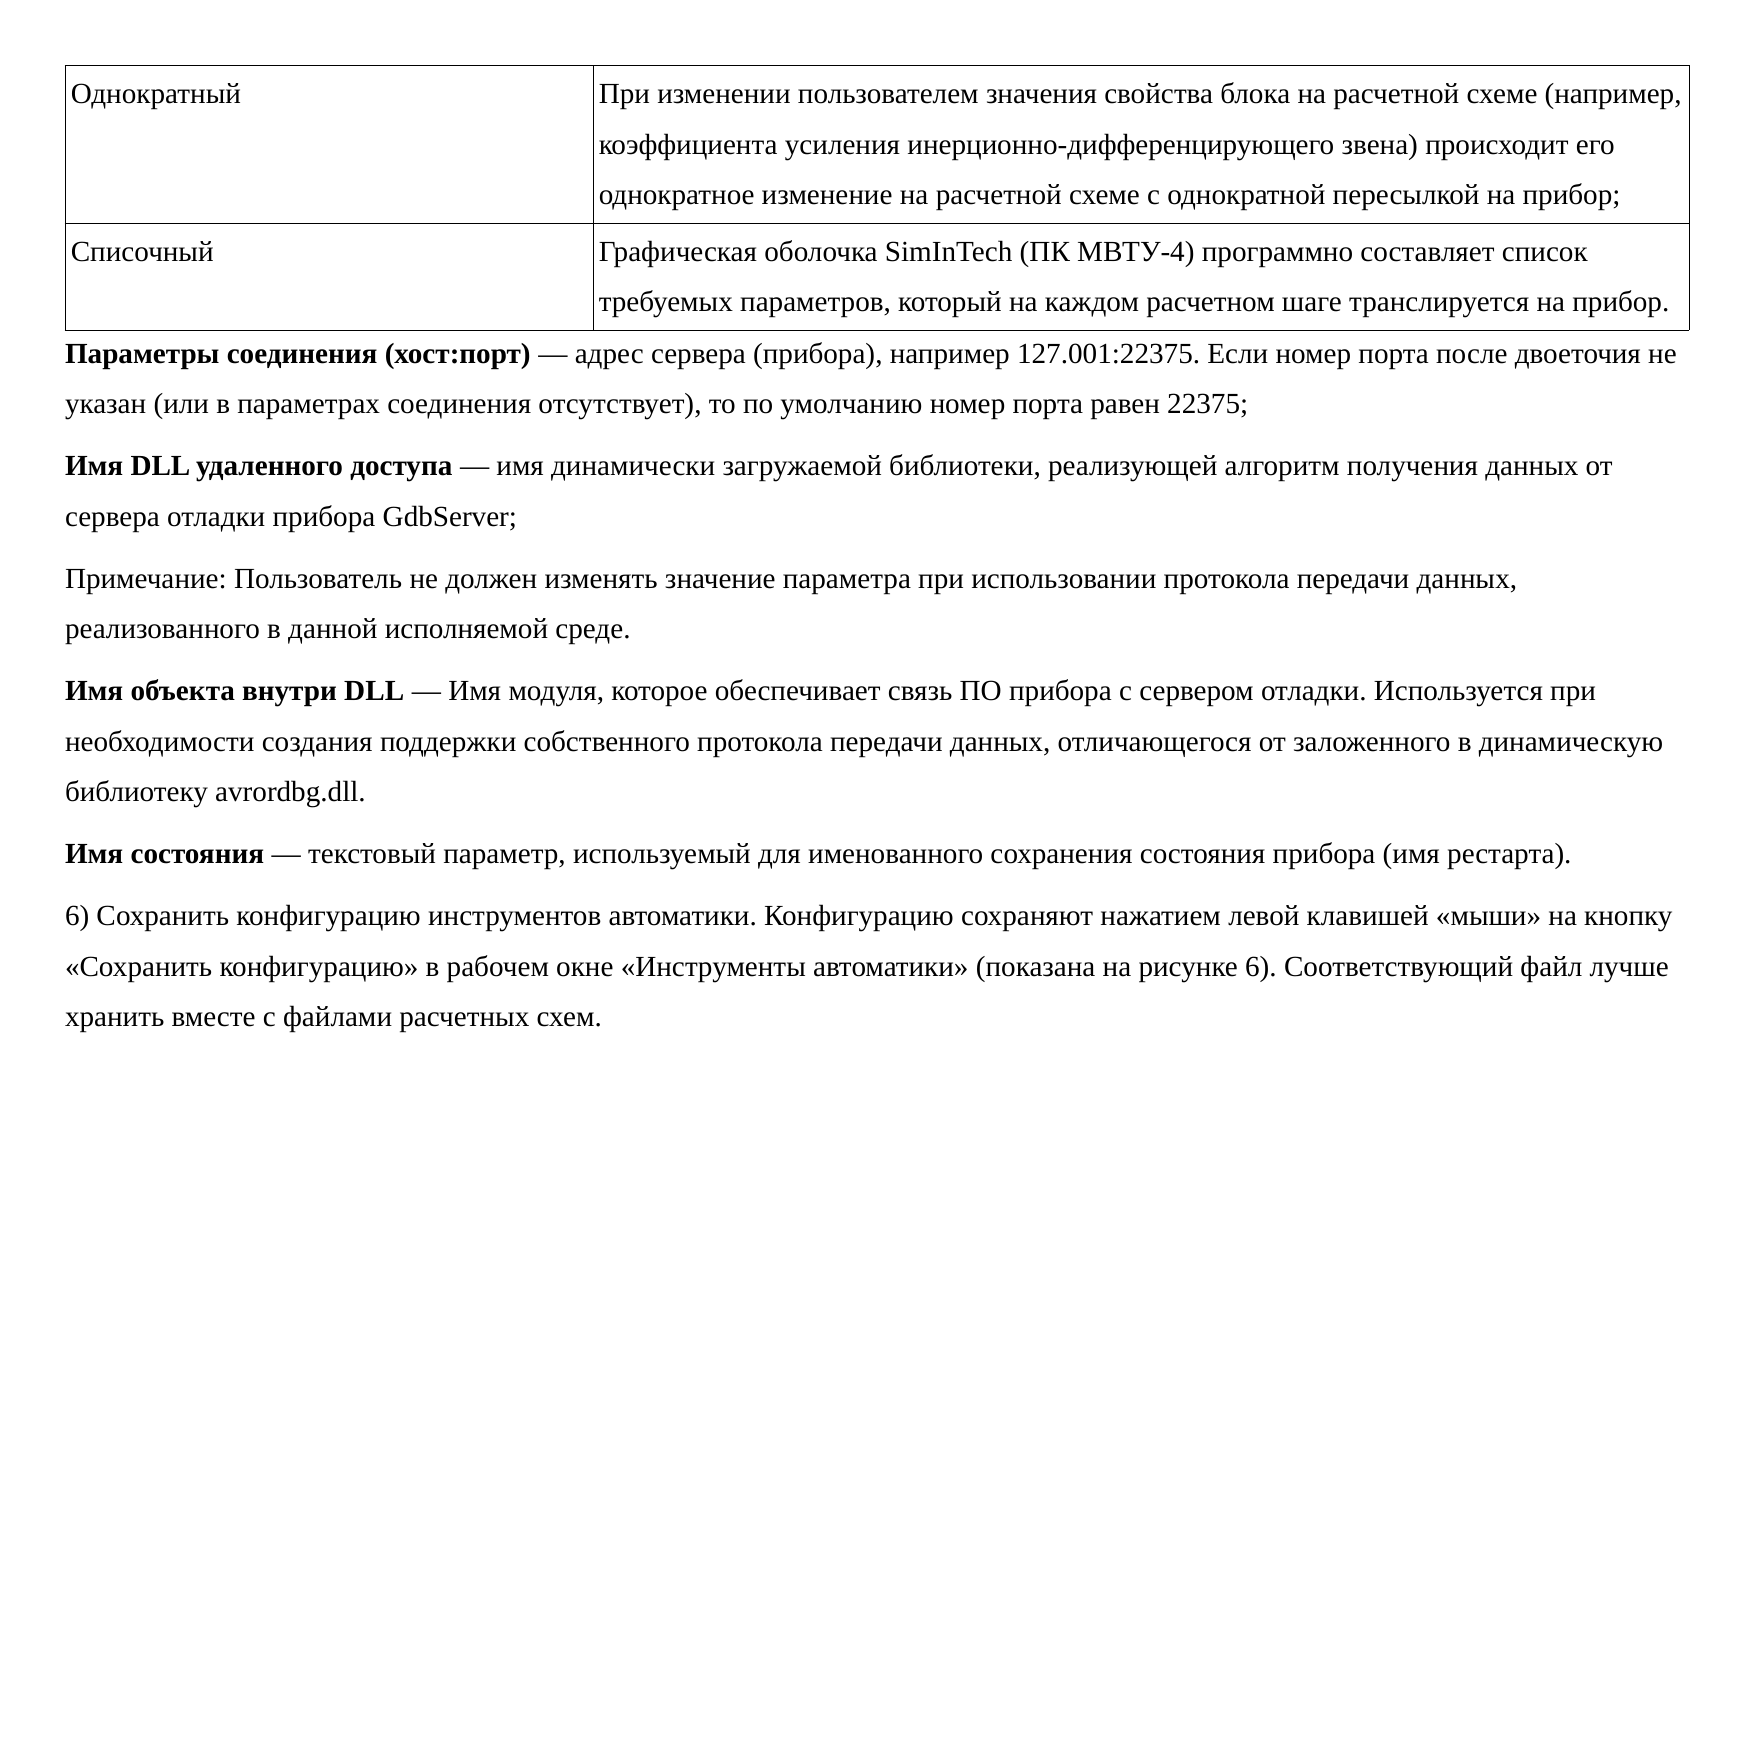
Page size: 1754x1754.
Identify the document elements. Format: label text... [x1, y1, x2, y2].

table_cell Списочный [66, 224, 593, 330]
table_cell Параметры соединения (хост:порт) — адрес сервера (прибора), например 127.001:22375. Если номер порта после двоеточия не указан (или в параметрах соединения отсутствует), то по умолчанию номер порта равен 22375; Имя DLL удаленного доступа — имя динамически загружаемой библиотеки, реализующей алгоритм получения данных от сервера отладки прибора GdbServer; Примечание: Пользователь не должен изменять значение параметра при использовании протокола передачи данных, реализованного в данной исполняемой среде. Имя объекта внутри DLL — Имя модуля, которое обеспечивает связь ПО прибора с сервером отладки. Используется при необходимости создания поддержки собственного протокола передачи данных, отличающегося от заложенного в динамическую библиотеку avrordbg.dll. Имя состояния — текстовый параметр, используемый для именованного сохранения состояния прибора (имя рестарта). 6) Сохранить конфигурацию инструментов автоматики. Конфигурацию сохраняют нажатием левой клавишей «мыши» на кнопку «Сохранить конфигурацию» в рабочем окне «Инструменты автоматики» (показана на рисунке 6). Соответствующий файл лучше хранить вместе с файлами расчетных схем. [59, 59, 1695, 1648]
table_cell Однократный [66, 66, 593, 222]
table_cell Графическая оболочка SimInTech (ПК МВТУ-4) программно составляет список требуемых параметров, который на каждом расчетном шаге транслируется на прибор. [594, 224, 1689, 330]
table_cell При изменении пользователем значения свойства блока на расчетной схеме (например, коэффициента усиления инерционно-дифференцирующего звена) происходит его однократное изменение на расчетной схеме с однократной пересылкой на прибор; [594, 66, 1689, 222]
